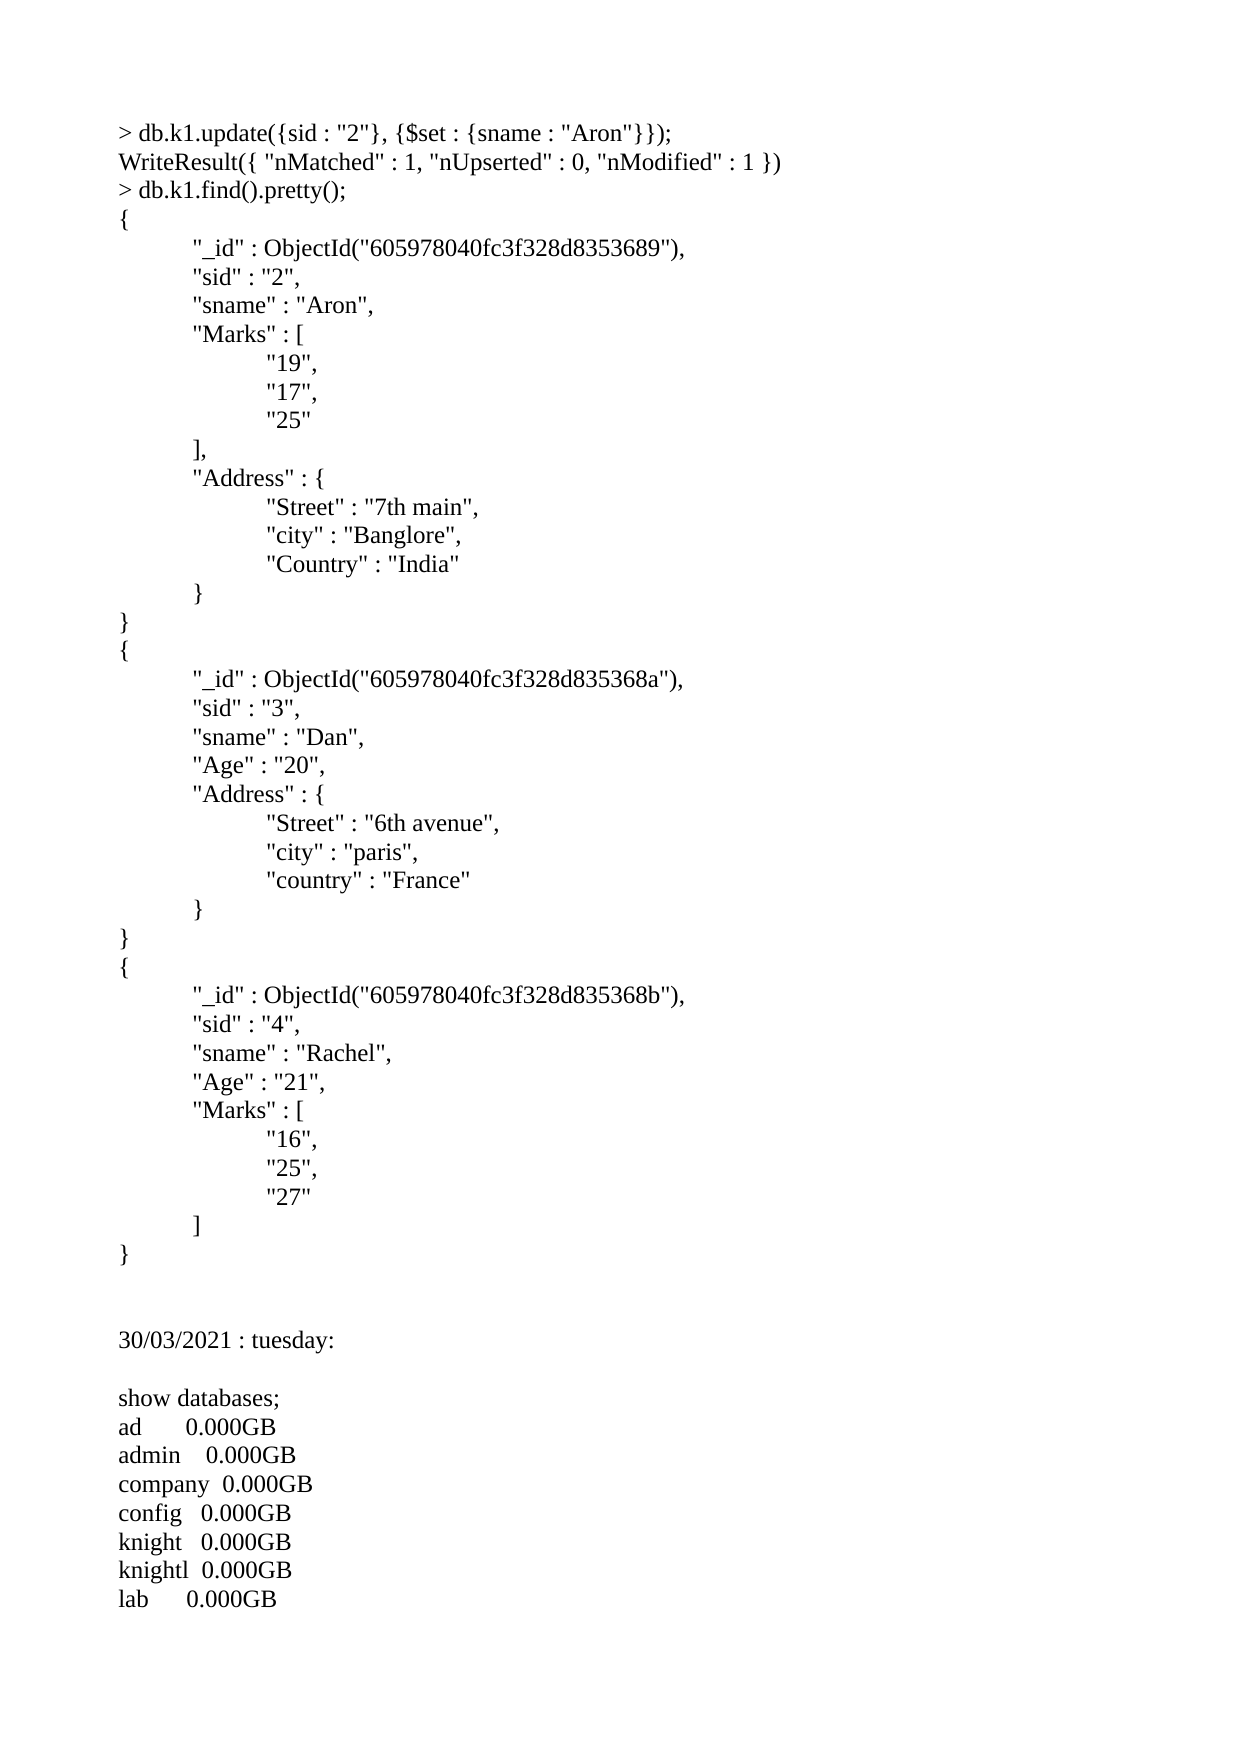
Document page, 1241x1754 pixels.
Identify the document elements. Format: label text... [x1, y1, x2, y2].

text "Street" : "7th main", [118, 492, 1122, 521]
text "city" : "Banglore", [118, 521, 1122, 549]
text "16", [118, 1124, 1122, 1153]
text lab 0.000GB [118, 1584, 1122, 1613]
text "Marks" : [ [118, 1096, 1122, 1124]
text { [118, 204, 1122, 233]
text "country" : "France" [118, 866, 1122, 894]
text } [118, 578, 1122, 607]
text { [118, 636, 1122, 664]
text ad 0.000GB [118, 1412, 1122, 1441]
text "Marks" : [ [118, 319, 1122, 348]
text "_id" : ObjectId("605978040fc3f328d835368a"), [118, 664, 1122, 693]
text "Age" : "20", [118, 751, 1122, 779]
text 30/03/2021 : tuesday: [118, 1326, 1122, 1354]
text WriteResult({ "nMatched" : 1, "nUpserted" : 0, "nModified" : 1 }) [118, 147, 1122, 176]
text "17", [118, 377, 1122, 406]
text "sid" : "3", [118, 693, 1122, 722]
text } [118, 894, 1122, 923]
text admin 0.000GB [118, 1441, 1122, 1469]
text "sname" : "Rachel", [118, 1038, 1122, 1067]
text > db.k1.update({sid : "2"}, {$set : {sname : "Aron"}}); [118, 118, 1122, 147]
text "sid" : "4", [118, 1009, 1122, 1038]
text "sname" : "Dan", [118, 722, 1122, 751]
text "sname" : "Aron", [118, 291, 1122, 319]
text "Address" : { [118, 779, 1122, 808]
text "25", [118, 1153, 1122, 1182]
text { [118, 952, 1122, 981]
text "Age" : "21", [118, 1067, 1122, 1096]
text "25" [118, 406, 1122, 434]
text ] [118, 1211, 1122, 1239]
text } [118, 1239, 1122, 1268]
text "Address" : { [118, 463, 1122, 492]
text } [118, 923, 1122, 952]
text "Country" : "India" [118, 549, 1122, 578]
text knight 0.000GB [118, 1527, 1122, 1556]
text ], [118, 434, 1122, 463]
text "city" : "paris", [118, 837, 1122, 866]
text "19", [118, 348, 1122, 377]
text knightl 0.000GB [118, 1556, 1122, 1584]
text "_id" : ObjectId("605978040fc3f328d835368b"), [118, 981, 1122, 1009]
text "_id" : ObjectId("605978040fc3f328d8353689"), [118, 233, 1122, 262]
text "27" [118, 1182, 1122, 1211]
text config 0.000GB [118, 1498, 1122, 1527]
text > db.k1.find().pretty(); [118, 176, 1122, 204]
text company 0.000GB [118, 1469, 1122, 1498]
text "Street" : "6th avenue", [118, 808, 1122, 837]
text "sid" : "2", [118, 262, 1122, 291]
text show databases; [118, 1383, 1122, 1412]
text } [118, 607, 1122, 636]
